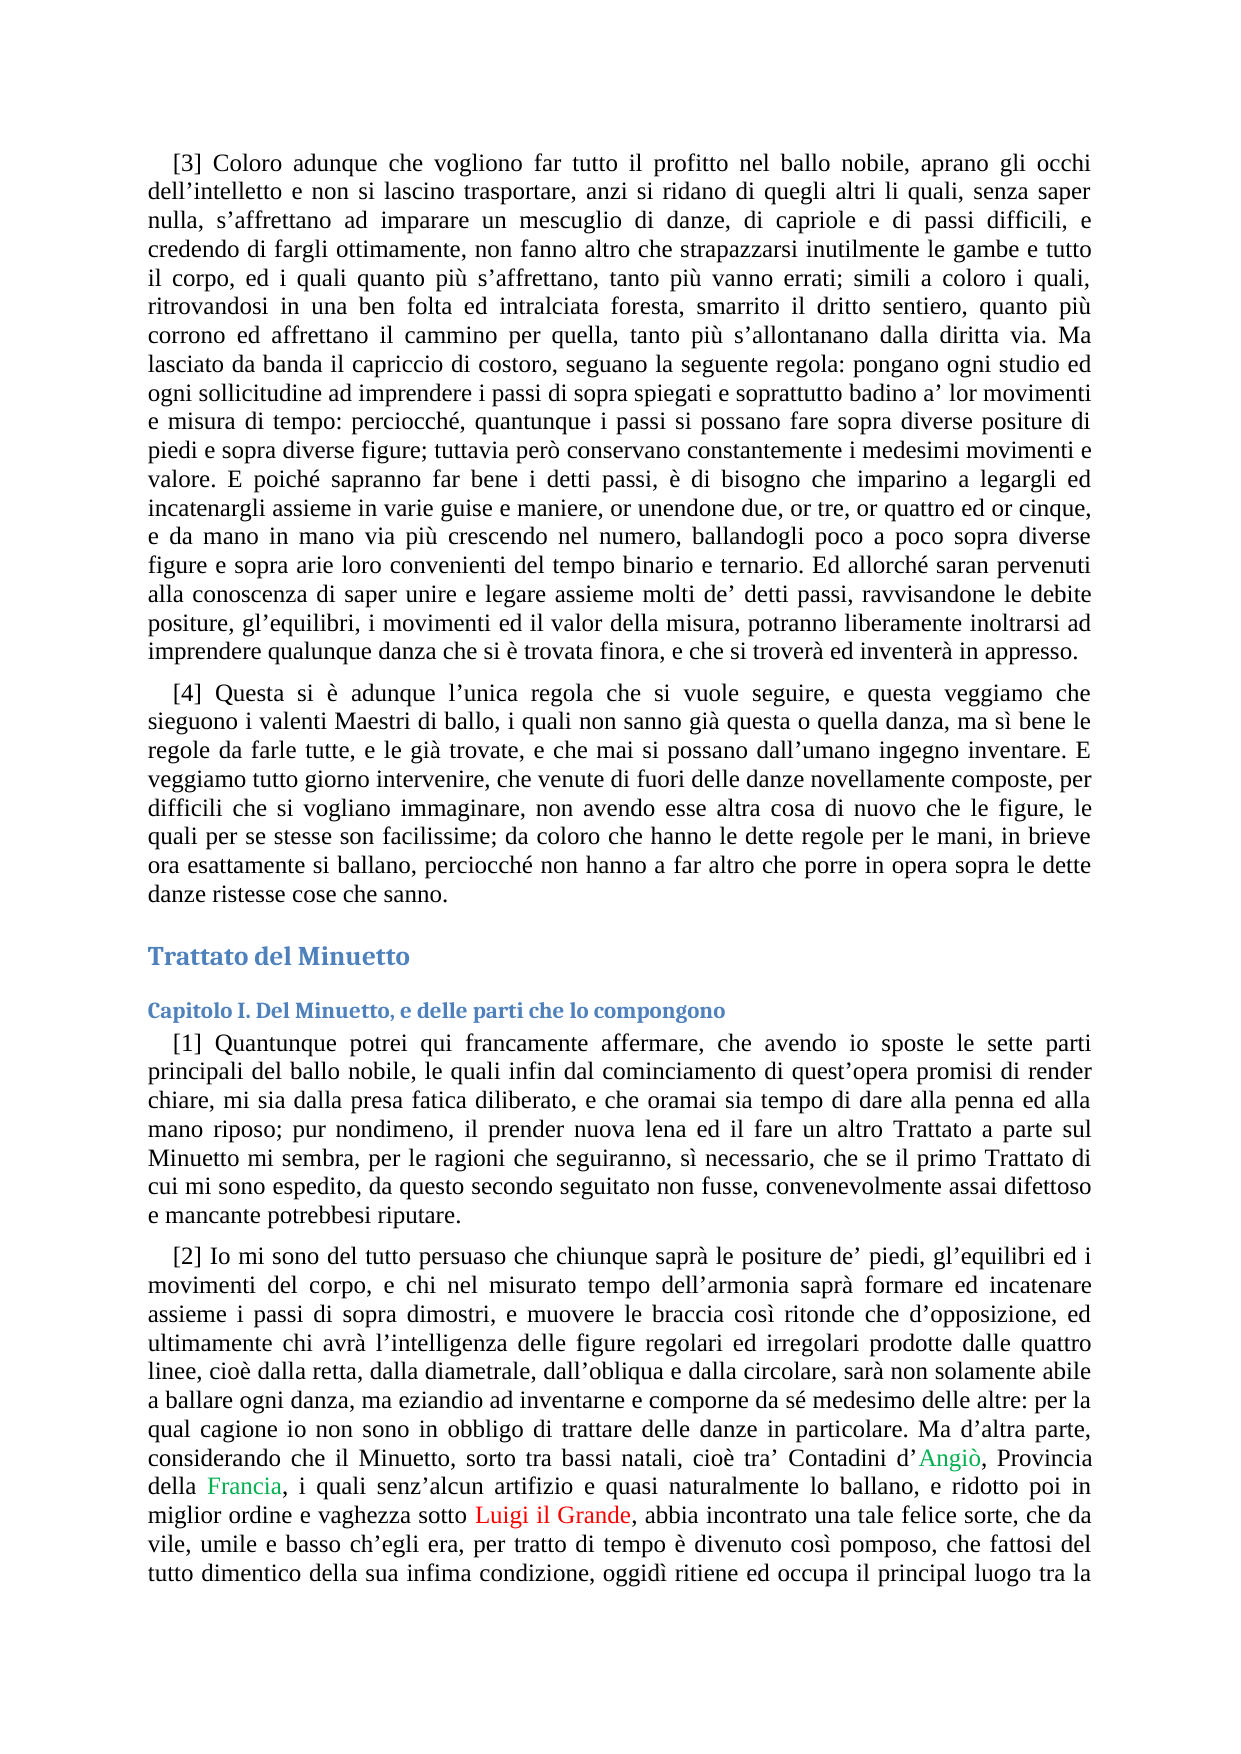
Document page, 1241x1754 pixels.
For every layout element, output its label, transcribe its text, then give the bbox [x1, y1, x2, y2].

text [1] Quantunque potrei qui francamente affermare, che avendo io sposte le sette parti principali del ballo nobile, le quali infin dal cominciamento di quest’opera promisi di render chiare, mi sia dalla presa fatica diliberato, e che oramai sia tempo di dare alla penna ed alla mano riposo; pur nondimeno, il prender nuova lena ed il fare un altro Trattato a parte sul Minuetto mi sembra, per le ragioni che seguiranno, sì necessario, che se il primo Trattato di cui mi sono espedito, da questo secondo seguitato non fusse, convenevolmente assai difettoso e mancante potrebbesi riputare. [148, 1028, 1093, 1229]
text [3] Coloro adunque che vogliono far tutto il profitto nel ballo nobile, aprano gli occhi dell’intelletto e non si lascino trasportare, anzi si ridano di quegli altri li quali, senza saper nulla, s’affrettano ad imparare un mescuglio di danze, di capriole e di passi difficili, e credendo di fargli ottimamente, non fanno altro che strapazzarsi inutilmente le gambe e tutto il corpo, ed i quali quanto più s’affrettano, tanto più vanno errati; simili a coloro i quali, ritrovandosi in una ben folta ed intralciata foresta, smarrito il dritto sentiero, quanto più corrono ed affrettano il cammino per quella, tanto più s’allontanano dalla diritta via. Ma lasciato da banda il capriccio di costoro, seguano la seguente regola: pongano ogni studio ed ogni sollicitudine ad imprendere i passi di sopra spiegati e soprattutto badino a’ lor movimenti e misura di tempo: perciocché, quantunque i passi si possano fare sopra diverse positure di piedi e sopra diverse figure; tuttavia però conservano constantemente i medesimi movimenti e valore. E poiché sapranno far bene i detti passi, è di bisogno che imparino a legargli ed incatenargli assieme in varie guise e maniere, or unendone due, or tre, or quattro ed or cinque, e da mano in mano via più crescendo nel numero, ballandogli poco a poco sopra diverse figure e sopra arie loro convenienti del tempo binario e ternario. Ed allorché saran pervenuti alla conoscenza di saper unire e legare assieme molti de’ detti passi, ravvisandone le debite positure, gl’equilibri, i movimenti ed il valor della misura, potranno liberamente inoltrarsi ad imprendere qualunque danza che si è trovata finora, e che si troverà ed inventerà in appresso. [148, 148, 1093, 665]
text [4] Questa si è adunque l’unica regola che si vuole seguire, e questa veggiamo che sieguono i valenti Maestri di ballo, i quali non sanno già questa o quella danza, ma sì bene le regole da farle tutte, e le già trovate, e che mai si possano dall’umano ingegno inventare. E veggiamo tutto giorno intervenire, che venute di fuori delle danze novellamente composte, per difficili che si vogliano immaginare, non avendo esse altra cosa di nuovo che le figure, le quali per se stesse son facilissime; da coloro che hanno le dette regole per le mani, in brieve ora esattamente si ballano, perciocché non hanno a far altro che porre in opera sopra le dette danze ristesse cose che sanno. [148, 678, 1093, 908]
text [2] Io mi sono del tutto persuaso che chiunque saprà le positure de’ piedi, gl’equilibri ed i movimenti del corpo, e chi nel misurato tempo dell’armonia saprà formare ed incatenare assieme i passi di sopra dimostri, e muovere le braccia così ritonde che d’opposizione, ed ultimamente chi avrà l’intelligenza delle figure regolari ed irregolari prodotte dalle quattro linee, cioè dalla retta, dalla diametrale, dall’obliqua e dalla circolare, sarà non solamente abile a ballare ogni danza, ma eziandio ad inventarne e comporne da sé medesimo delle altre: per la qual cagione io non sono in obbligo di trattare delle danze in particolare. Ma d’altra parte, considerando che il Minuetto, sorto tra bassi natali, cioè tra’ Contadini d’Angiò, Provincia della Francia, i quali senz’alcun artifizio e quasi naturalmente lo ballano, e ridotto poi in miglior ordine e vaghezza sotto Luigi il Grande, abbia incontrato una tale felice sorte, che da vile, umile e basso ch’egli era, per tratto di tempo è divenuto così pomposo, che fattosi del tutto dimentico della sua infima condizione, oggidì ritiene ed occupa il principal luogo tra la [148, 1241, 1093, 1586]
subtitle Capitolo I. Del Minuetto, e delle parti che lo compongono [148, 997, 1093, 1024]
subtitle Trattato del Minuetto [148, 941, 1093, 972]
